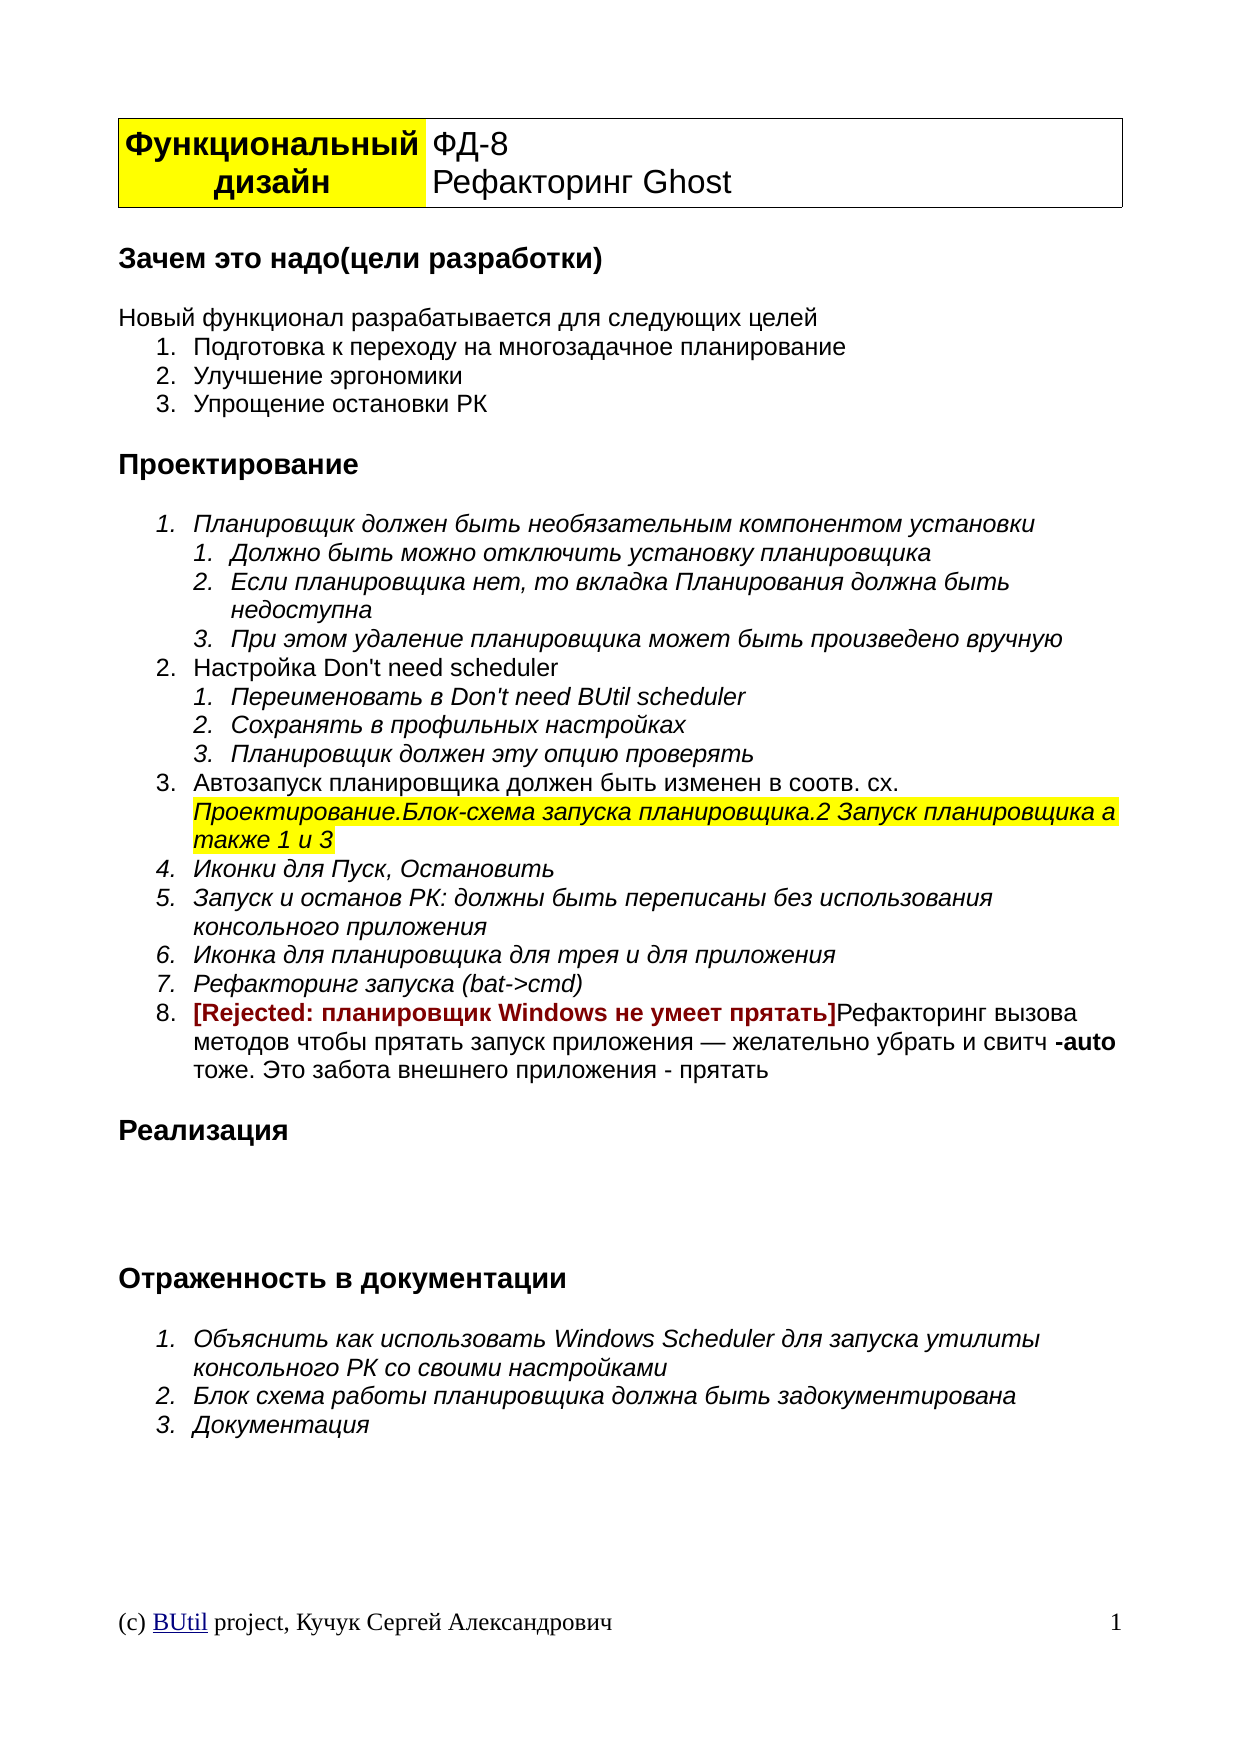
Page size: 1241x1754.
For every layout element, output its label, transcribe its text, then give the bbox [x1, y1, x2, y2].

list При этом удаление планировщика может быть произведено вручную [193, 624, 1122, 653]
list Запуск и останов РК: должны быть переписаны без использования консольного приложения [156, 883, 1122, 941]
list Объяснить как использовать Windows Scheduler для запуска утилиты консольного РК со своими настройками [156, 1324, 1122, 1381]
subtitle Реализация [118, 1113, 1122, 1147]
list Планировщик должен быть необязательным компонентом установки [156, 509, 1122, 538]
list Автозапуск планировщика должен быть изменен в соотв. сх. Проектирование.Блок-схема запуска планировщика.2 Запуск планировщика а также 1 и 3 [156, 768, 1122, 854]
list Планировщик должен эту опцию проверять [193, 739, 1122, 768]
list Документация [156, 1410, 1122, 1439]
list Настройка Don't need scheduler [156, 653, 1122, 682]
subtitle Отраженность в документации [118, 1262, 1122, 1295]
list Улучшение эргономики [156, 361, 1122, 389]
subtitle Зачем это надо(цели разработки) [118, 241, 1122, 274]
list Подготовка к переходу на многозадачное планирование [156, 332, 1122, 361]
list [Rejected: планировщик Windows не умеет прятать]Рефакторинг вызова методов чтобы прятать запуск приложения — желательно убрать и свитч -auto тоже. Это забота внешнего приложения - прятать [156, 998, 1122, 1084]
list Упрощение остановки РК [156, 389, 1122, 418]
list Блок схема работы планировщика должна быть задокументирована [156, 1381, 1122, 1410]
list Рефакторинг запуска (bat->cmd) [156, 969, 1122, 998]
list Сохранять в профильных настройках [193, 711, 1122, 739]
list Иконки для Пуск, Остановить [156, 854, 1122, 883]
list Если планировщика нет, то вкладка Планирования должна быть недоступна [193, 567, 1122, 624]
list Иконка для планировщика для трея и для приложения [156, 941, 1122, 969]
list Должно быть можно отключить установку планировщика [193, 538, 1122, 567]
text Новый функционал разрабатывается для следующих целей [118, 303, 1122, 332]
subtitle Проектирование [118, 447, 1122, 481]
list Переименовать в Don't need BUtil scheduler [193, 682, 1122, 711]
